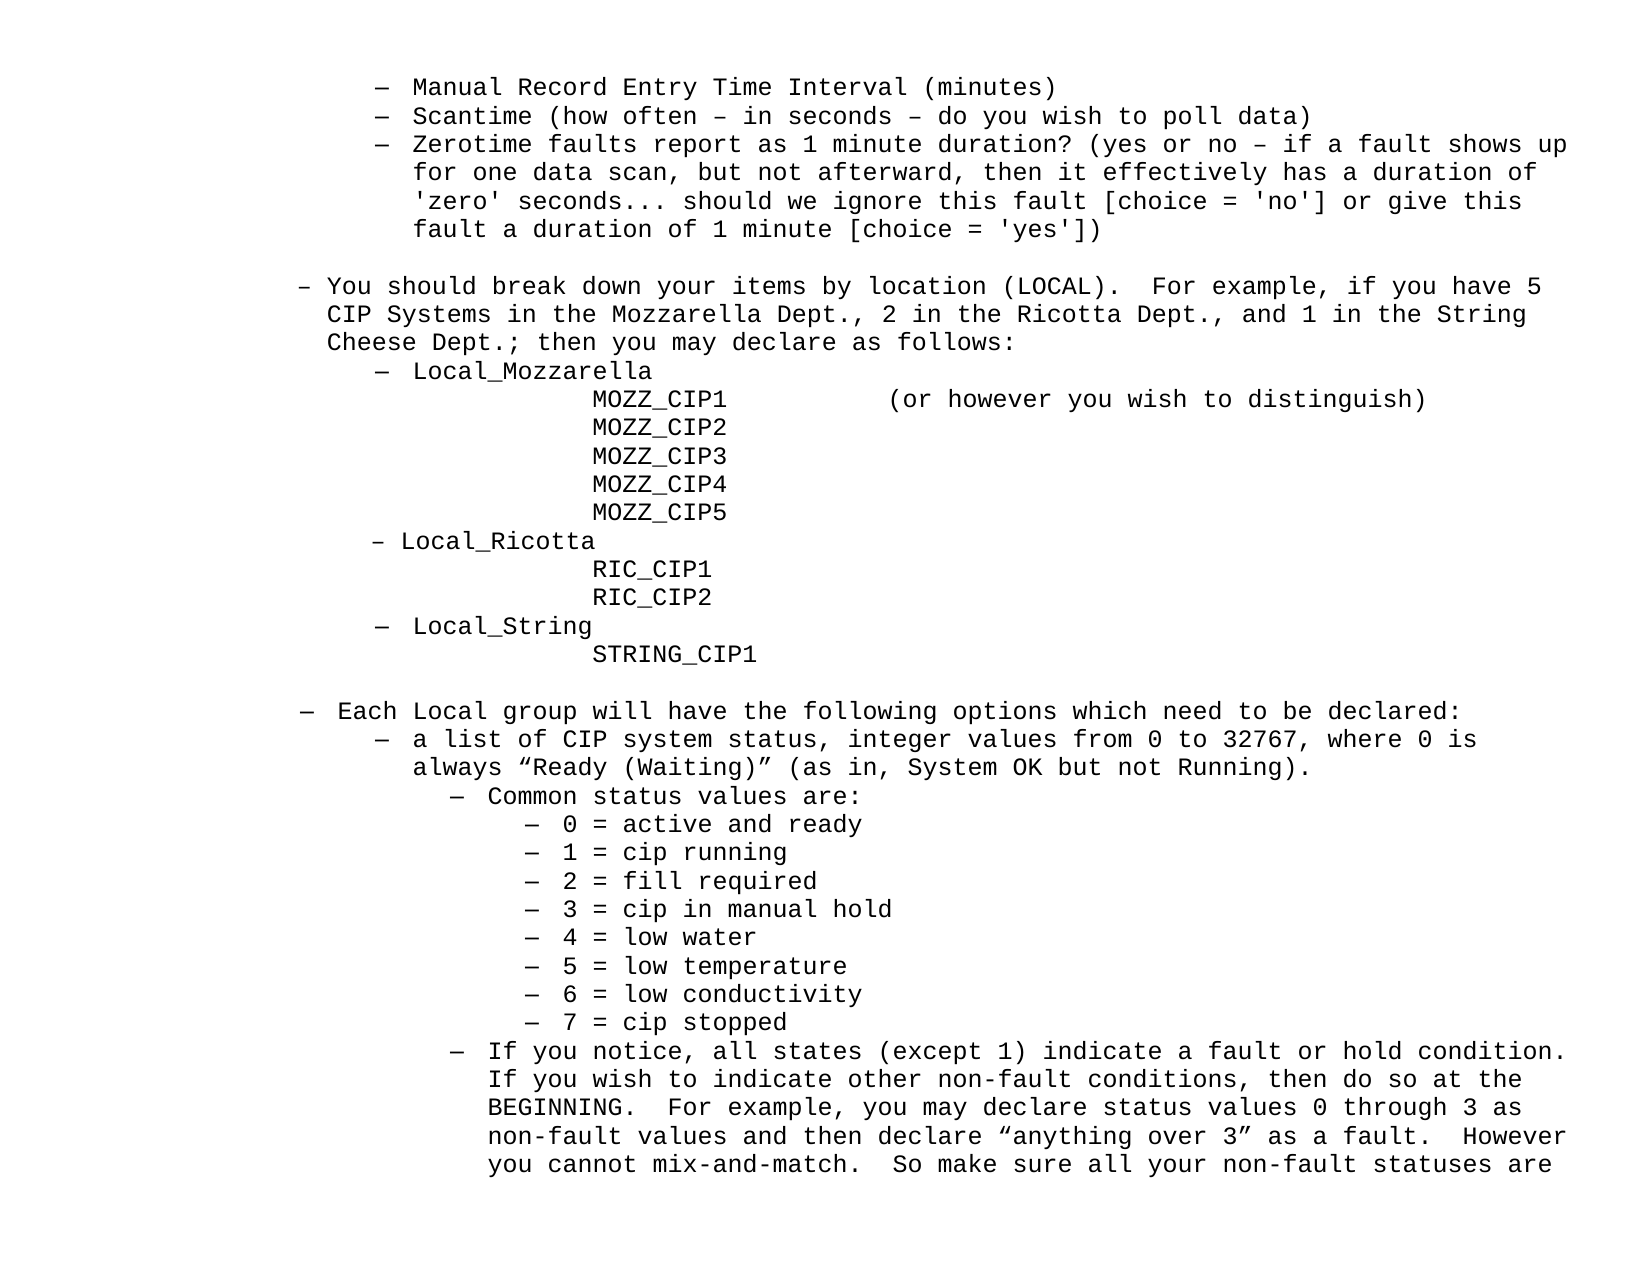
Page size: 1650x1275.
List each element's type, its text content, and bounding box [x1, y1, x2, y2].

list 5 = low temperature [525, 953, 1575, 982]
text MOZZ_CIP3 [75, 443, 1575, 472]
text RIC_CIP2 [75, 585, 1575, 613]
list Common status values are: [450, 783, 1575, 812]
text STRING_CIP1 [75, 642, 1575, 670]
list Scantime (how often – in seconds – do you wish to poll data) [375, 103, 1575, 132]
list 4 = low water [525, 925, 1575, 953]
list 3 = cip in manual hold [525, 897, 1575, 925]
list If you notice, all states (except 1) indicate a fault or hold condition. If you wish to indicate other non-fault conditions, then do so at the BEGINNING. For example, you may declare status values 0 through 3 as non-fault values and then declare “anything over 3” as a fault. However you cannot mix-and-match. So make sure all your non-fault statuses are [450, 1038, 1575, 1180]
list a list of CIP system status, integer values from 0 to 32767, where 0 is always “Ready (Waiting)” (as in, System OK but not Running). [375, 727, 1575, 783]
list 6 = low conductivity [525, 982, 1575, 1010]
text – You should break down your items by location (LOCAL). For example, if you have 5 CIP Systems in the Mozzarella Dept., 2 in the Ricotta Dept., and 1 in the String Cheese Dept.; then you may declare as follows: [75, 273, 1575, 358]
list 7 = cip stopped [525, 1010, 1575, 1038]
list Each Local group will have the following options which need to be declared: [300, 698, 1575, 727]
list Local_String [375, 613, 1575, 642]
text MOZZ_CIP5 [75, 500, 1575, 528]
list Manual Record Entry Time Interval (minutes) [375, 75, 1575, 103]
text MOZZ_CIP1 (or however you wish to distinguish) [75, 387, 1575, 415]
text MOZZ_CIP4 [75, 472, 1575, 500]
text MOZZ_CIP2 [75, 415, 1575, 443]
list 0 = active and ready [525, 812, 1575, 840]
list 1 = cip running [525, 840, 1575, 868]
text – Local_Ricotta [75, 528, 1575, 557]
list Local_Mozzarella [375, 358, 1575, 387]
list Zerotime faults report as 1 minute duration? (yes or no – if a fault shows up for one data scan, but not afterward, then it effectively has a duration of 'zero' seconds... should we ignore this fault [choice = 'no'] or give this fault a duration of 1 minute [choice = 'yes']) [375, 132, 1575, 245]
text RIC_CIP1 [75, 557, 1575, 585]
list 2 = fill required [525, 868, 1575, 897]
